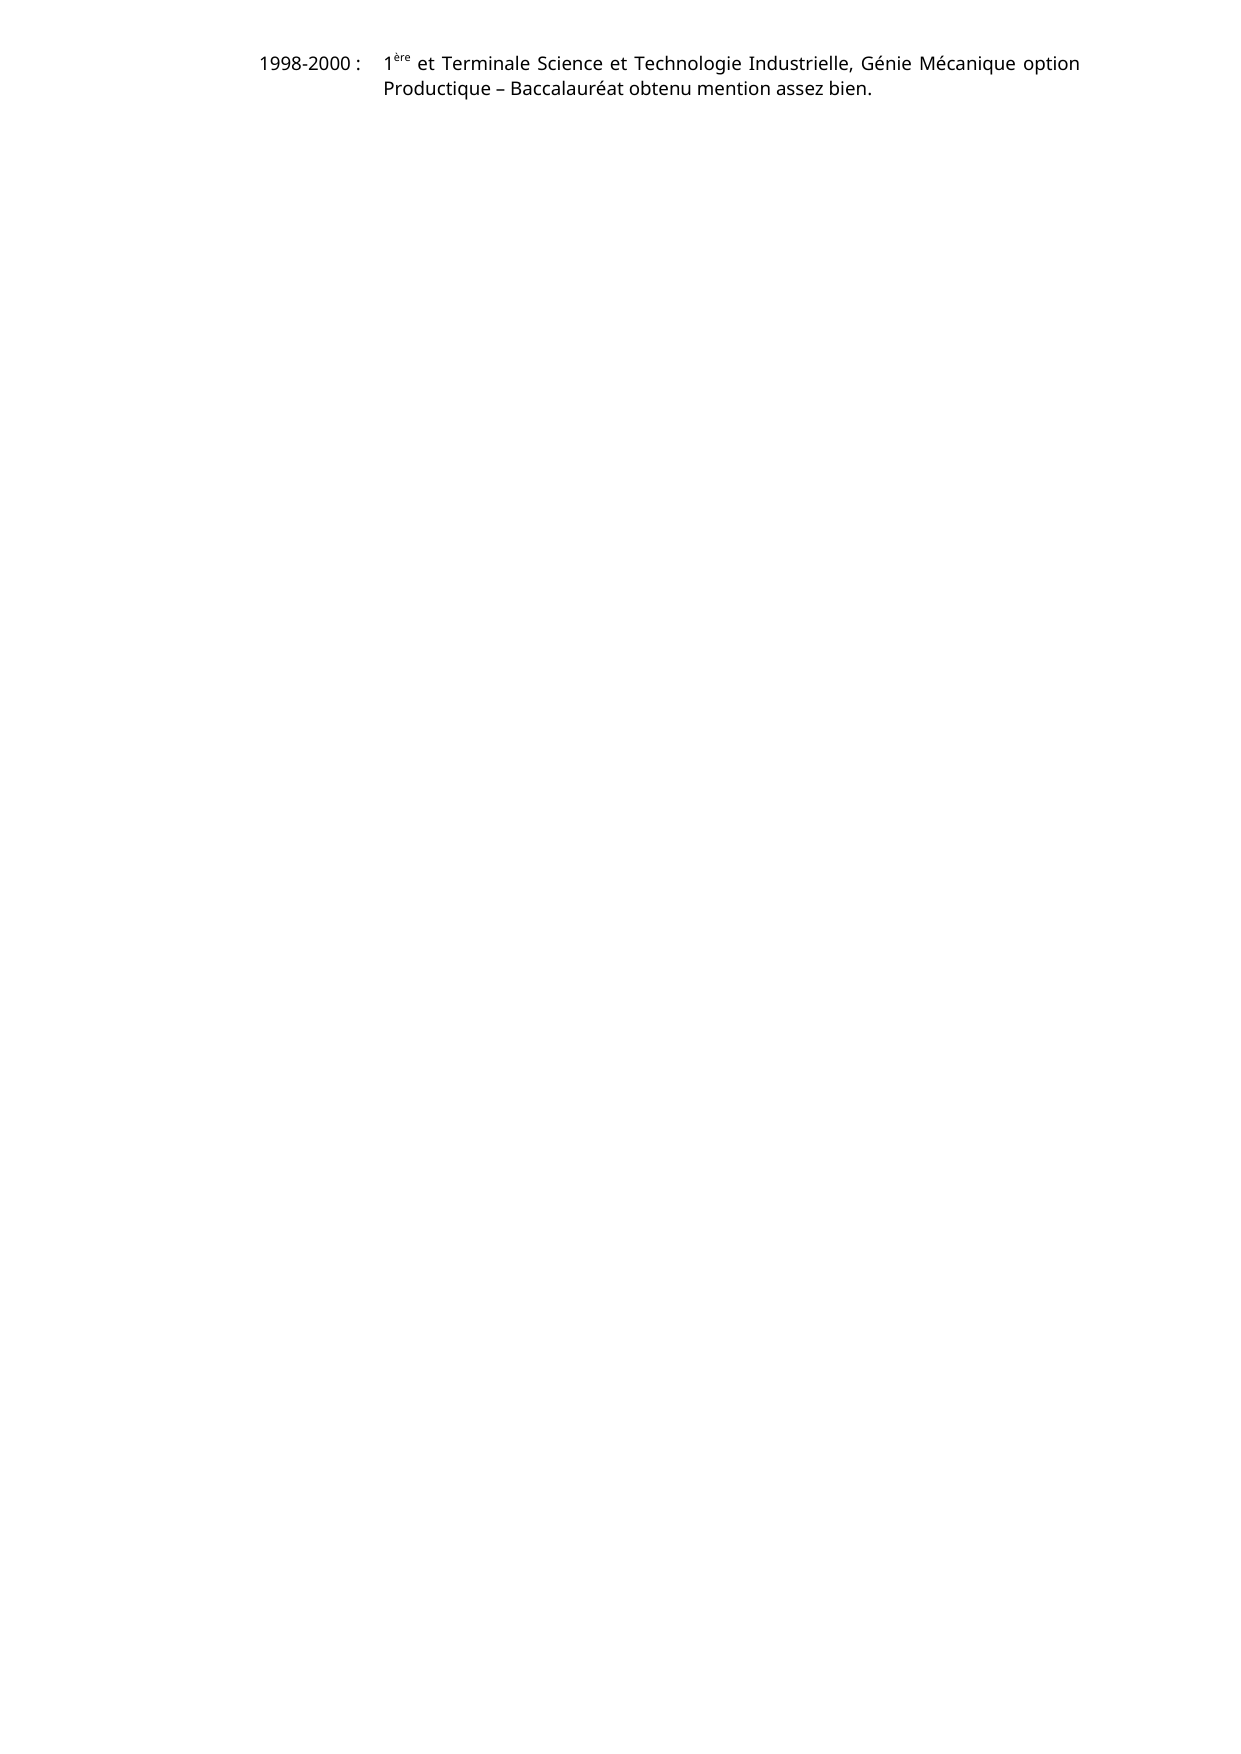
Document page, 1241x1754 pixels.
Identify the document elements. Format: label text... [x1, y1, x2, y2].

table_cell 1998-2000 : [149, 38, 372, 113]
table_cell 1ère et Terminale Science et Technologie Industrielle, Génie Mécanique option Productique – Baccalauréat obtenu mention assez bien. [372, 38, 1092, 113]
